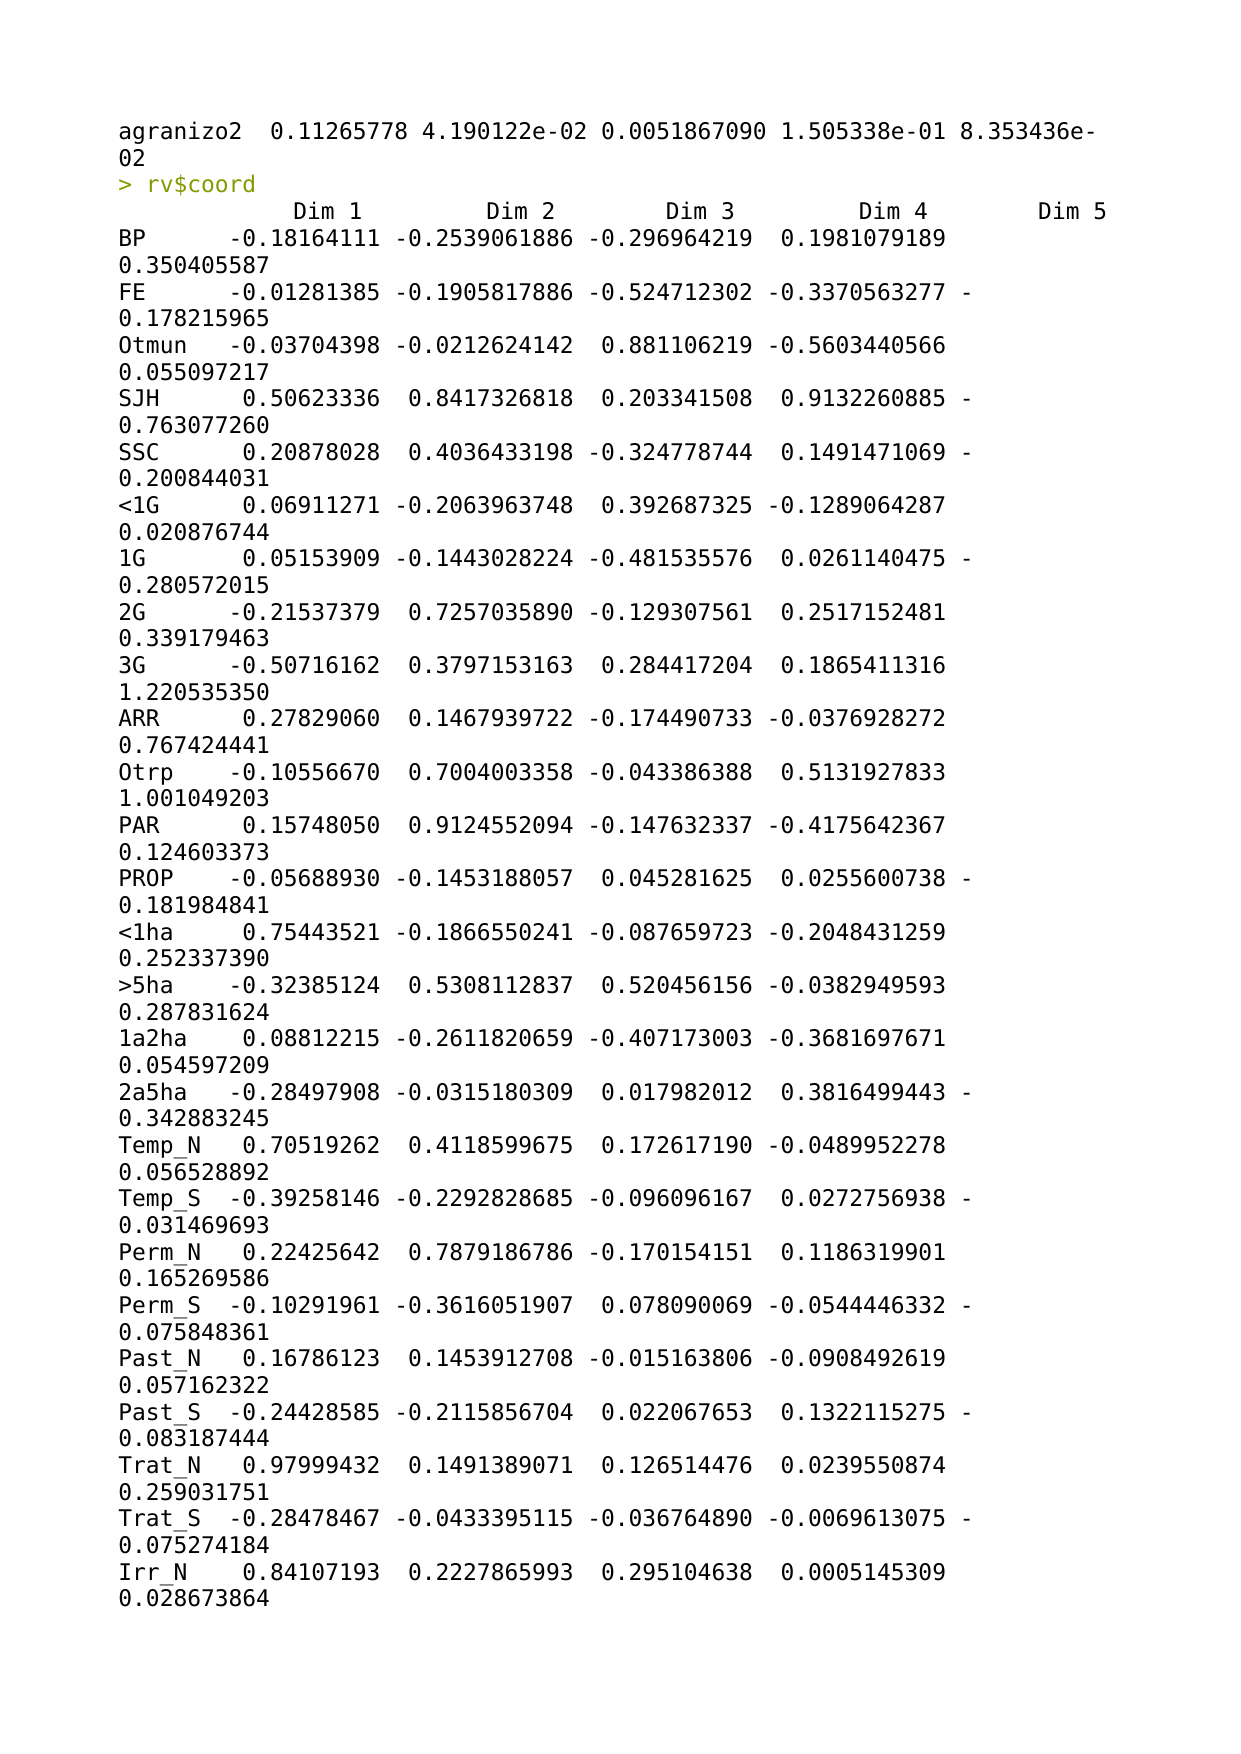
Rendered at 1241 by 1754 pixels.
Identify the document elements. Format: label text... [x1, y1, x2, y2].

text SJH 0.50623336 0.8417326818 0.203341508 0.9132260885 -0.763077260 [118, 386, 1122, 439]
text Past_N 0.16786123 0.1453912708 -0.015163806 -0.0908492619 0.057162322 [118, 1346, 1122, 1399]
text Trat_S -0.28478467 -0.0433395115 -0.036764890 -0.0069613075 -0.075274184 [118, 1506, 1122, 1559]
text SSC 0.20878028 0.4036433198 -0.324778744 0.1491471069 -0.200844031 [118, 439, 1122, 492]
text > rv$coord [118, 171, 1122, 198]
text FE -0.01281385 -0.1905817886 -0.524712302 -0.3370563277 -0.178215965 [118, 279, 1122, 332]
text 3G -0.50716162 0.3797153163 0.284417204 0.1865411316 1.220535350 [118, 652, 1122, 706]
text Trat_N 0.97999432 0.1491389071 0.126514476 0.0239550874 0.259031751 [118, 1452, 1122, 1506]
text Temp_S -0.39258146 -0.2292828685 -0.096096167 0.0272756938 -0.031469693 [118, 1186, 1122, 1239]
text Dim 1 Dim 2 Dim 3 Dim 4 Dim 5 [118, 198, 1122, 226]
text >5ha -0.32385124 0.5308112837 0.520456156 -0.0382949593 0.287831624 [118, 972, 1122, 1026]
text Irr_N 0.84107193 0.2227865993 0.295104638 0.0005145309 0.028673864 [118, 1559, 1122, 1612]
text <1ha 0.75443521 -0.1866550241 -0.087659723 -0.2048431259 0.252337390 [118, 919, 1122, 972]
text Perm_S -0.10291961 -0.3616051907 0.078090069 -0.0544446332 -0.075848361 [118, 1292, 1122, 1346]
text Otmun -0.03704398 -0.0212624142 0.881106219 -0.5603440566 0.055097217 [118, 332, 1122, 386]
text PAR 0.15748050 0.9124552094 -0.147632337 -0.4175642367 0.124603373 [118, 812, 1122, 866]
text ARR 0.27829060 0.1467939722 -0.174490733 -0.0376928272 0.767424441 [118, 706, 1122, 759]
text agranizo2 0.11265778 4.190122e-02 0.0051867090 1.505338e-01 8.353436e-02 [118, 118, 1122, 171]
text <1G 0.06911271 -0.2063963748 0.392687325 -0.1289064287 0.020876744 [118, 492, 1122, 546]
text 2G -0.21537379 0.7257035890 -0.129307561 0.2517152481 0.339179463 [118, 599, 1122, 652]
text Past_S -0.24428585 -0.2115856704 0.022067653 0.1322115275 -0.083187444 [118, 1399, 1122, 1452]
text 1G 0.05153909 -0.1443028224 -0.481535576 0.0261140475 -0.280572015 [118, 546, 1122, 599]
text Temp_N 0.70519262 0.4118599675 0.172617190 -0.0489952278 0.056528892 [118, 1132, 1122, 1186]
text Otrp -0.10556670 0.7004003358 -0.043386388 0.5131927833 1.001049203 [118, 759, 1122, 812]
text PROP -0.05688930 -0.1453188057 0.045281625 0.0255600738 -0.181984841 [118, 866, 1122, 919]
text 2a5ha -0.28497908 -0.0315180309 0.017982012 0.3816499443 -0.342883245 [118, 1079, 1122, 1132]
text Perm_N 0.22425642 0.7879186786 -0.170154151 0.1186319901 0.165269586 [118, 1239, 1122, 1292]
text 1a2ha 0.08812215 -0.2611820659 -0.407173003 -0.3681697671 0.054597209 [118, 1026, 1122, 1079]
text BP -0.18164111 -0.2539061886 -0.296964219 0.1981079189 0.350405587 [118, 226, 1122, 279]
